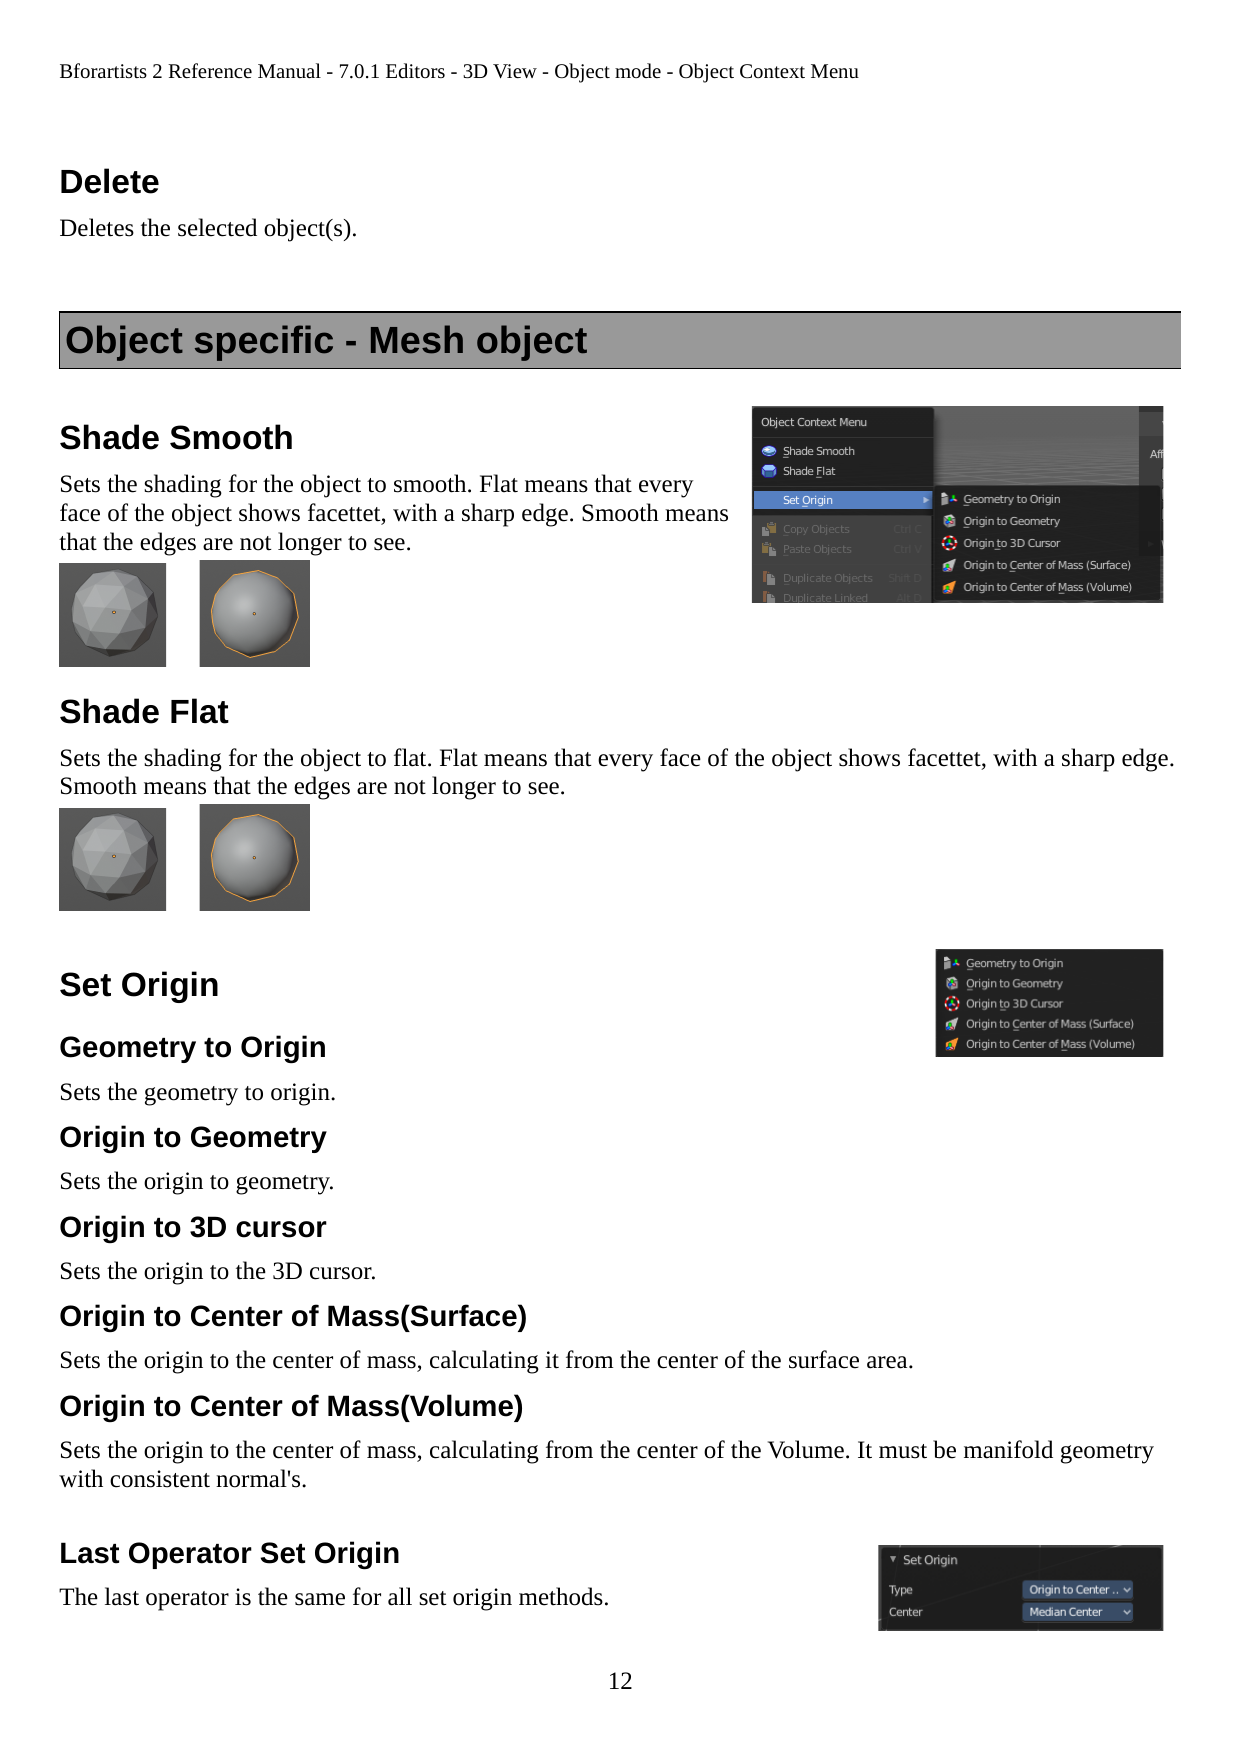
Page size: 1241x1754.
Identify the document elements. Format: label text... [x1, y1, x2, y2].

subtitle Origin to Center of Mass(Volume) [59, 1389, 1181, 1422]
picture [935, 949, 1164, 1057]
picture [59, 563, 167, 667]
subtitle Shade Flat [59, 691, 1181, 730]
text Sets the shading for the object to flat. Flat means that every face of the object shows facettet, with a sharp edge. Smooth means that the edges are not longer to see. [59, 743, 1181, 800]
subtitle Set Origin [59, 965, 935, 1003]
subtitle Last Operator Set Origin [59, 1536, 1181, 1569]
text Sets the origin to the center of mass, calculating it from the center of the surface area. [59, 1345, 1181, 1374]
subtitle Shade Smooth [59, 418, 751, 457]
text Sets the origin to the center of mass, calculating from the center of the Volume. It must be manifold geometry with consistent normal's. [59, 1435, 1181, 1492]
subtitle Delete [59, 162, 1181, 201]
text Sets the shading for the object to smooth. Flat means that every face of the object shows facettet, with a sharp edge. Smooth means that the edges are not longer to see. [59, 469, 751, 556]
subtitle [1164, 965, 1181, 1003]
text Sets the origin to the 3D cursor. [59, 1256, 1181, 1284]
text Sets the origin to geometry. [59, 1166, 1181, 1195]
picture [751, 406, 1164, 603]
subtitle Origin to 3D cursor [59, 1209, 1181, 1243]
table_header Object specific - Mesh object [60, 313, 1181, 368]
subtitle Origin to Geometry [59, 1120, 1181, 1154]
text Deletes the selected object(s). [59, 213, 1181, 242]
text The last operator is the same for all set origin methods. [59, 1582, 878, 1611]
picture [199, 560, 310, 667]
picture [59, 808, 167, 911]
subtitle Origin to Center of Mass(Surface) [59, 1299, 1181, 1333]
picture [199, 804, 310, 911]
picture [878, 1545, 1164, 1631]
subtitle Geometry to Origin [59, 1030, 1181, 1064]
subtitle [1164, 418, 1181, 457]
text Sets the geometry to origin. [59, 1077, 1181, 1105]
